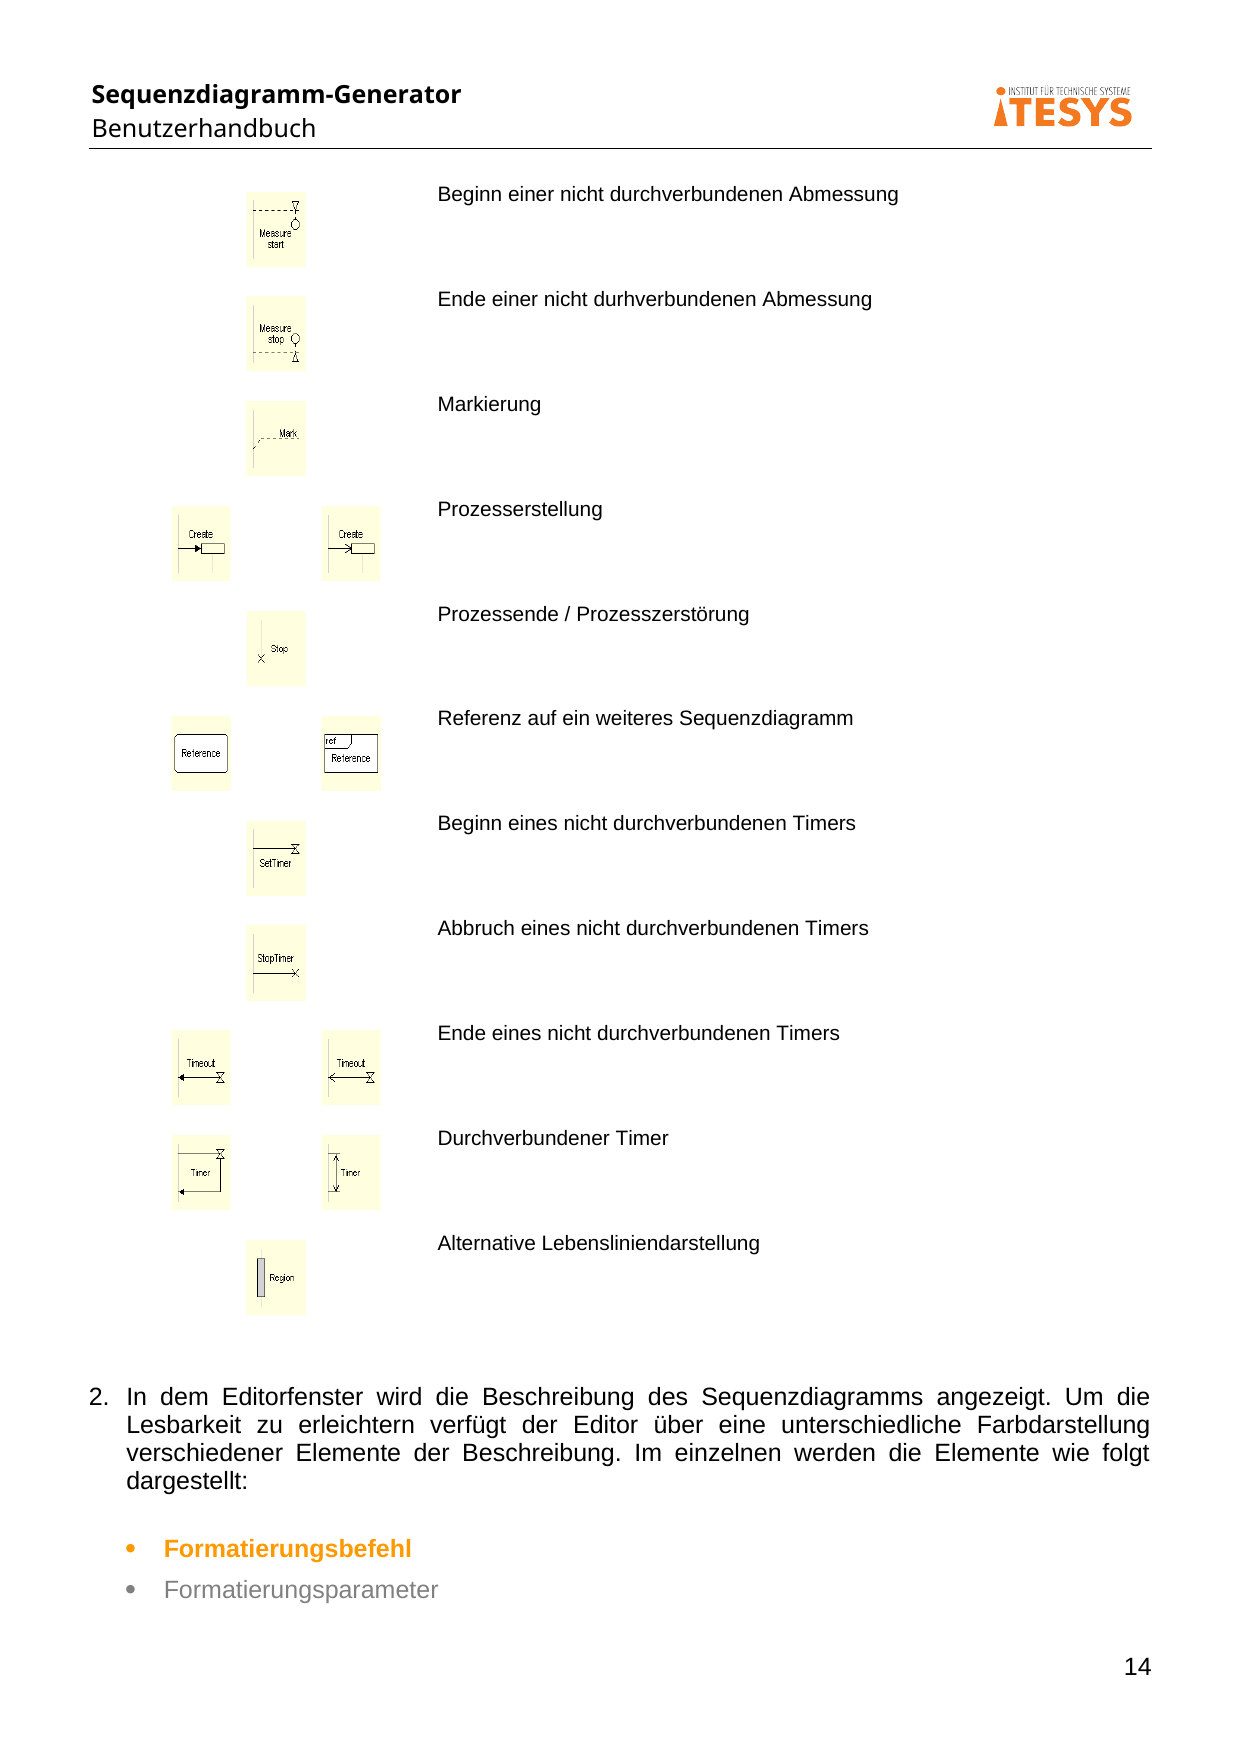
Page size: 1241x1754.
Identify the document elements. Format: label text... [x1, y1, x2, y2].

table_cell [126, 1225, 426, 1330]
list Formatierungsparameter [126, 1576, 1152, 1603]
table_cell Prozessende / Prozesszerstörung [426, 596, 1037, 701]
table_cell [126, 701, 276, 806]
table_cell [126, 1120, 276, 1225]
table_cell Alternative Lebensliniendarstellung [426, 1225, 1037, 1330]
table_cell Beginn einer nicht durchverbundenen Abmessung [426, 177, 1037, 281]
table_cell [276, 491, 426, 596]
picture [321, 1030, 381, 1105]
table_cell Markierung [426, 386, 1037, 491]
table_cell [126, 1016, 276, 1120]
picture [246, 192, 306, 267]
table_cell [126, 386, 426, 491]
table_cell [126, 596, 426, 701]
picture [171, 1030, 231, 1105]
picture [246, 925, 306, 1001]
picture [321, 716, 381, 791]
picture [171, 716, 231, 791]
table_cell Referenz auf ein weiteres Sequenzdiagramm [426, 701, 1037, 806]
picture [993, 85, 1133, 127]
list In dem Editorfenster wird die Beschreibung des Sequenzdiagramms angezeigt. Um die Lesbarkeit zu erleichtern verfügt der Editor über eine unterschiedliche Farbdarstellung verschiedener Elemente der Beschreibung. Im einzelnen werden die Elemente wie folgt dargestellt: [88, 1383, 1152, 1522]
table_cell [276, 1120, 426, 1225]
table_cell [126, 491, 276, 596]
picture [321, 1135, 381, 1210]
table_cell [126, 281, 426, 386]
table_cell [276, 1016, 426, 1120]
picture [246, 296, 306, 371]
table_cell [126, 806, 426, 910]
table_cell [126, 910, 426, 1016]
list Formatierungsbefehl [126, 1535, 1152, 1563]
picture [321, 506, 381, 581]
table_cell Durchverbundener Timer [426, 1120, 1037, 1225]
picture [246, 1240, 306, 1315]
table_cell Ende eines nicht durchverbundenen Timers [426, 1016, 1037, 1120]
table_cell [276, 701, 426, 806]
table_cell [126, 177, 426, 281]
picture [171, 1135, 231, 1210]
table_cell Prozesserstellung [426, 491, 1037, 596]
picture [171, 506, 231, 581]
table_cell Beginn eines nicht durchverbundenen Timers [426, 806, 1037, 910]
picture [246, 821, 306, 896]
table_cell Ende einer nicht durhverbundenen Abmessung [426, 281, 1037, 386]
picture [246, 401, 306, 476]
table_cell Abbruch eines nicht durchverbundenen Timers [426, 910, 1037, 1016]
picture [246, 611, 306, 686]
